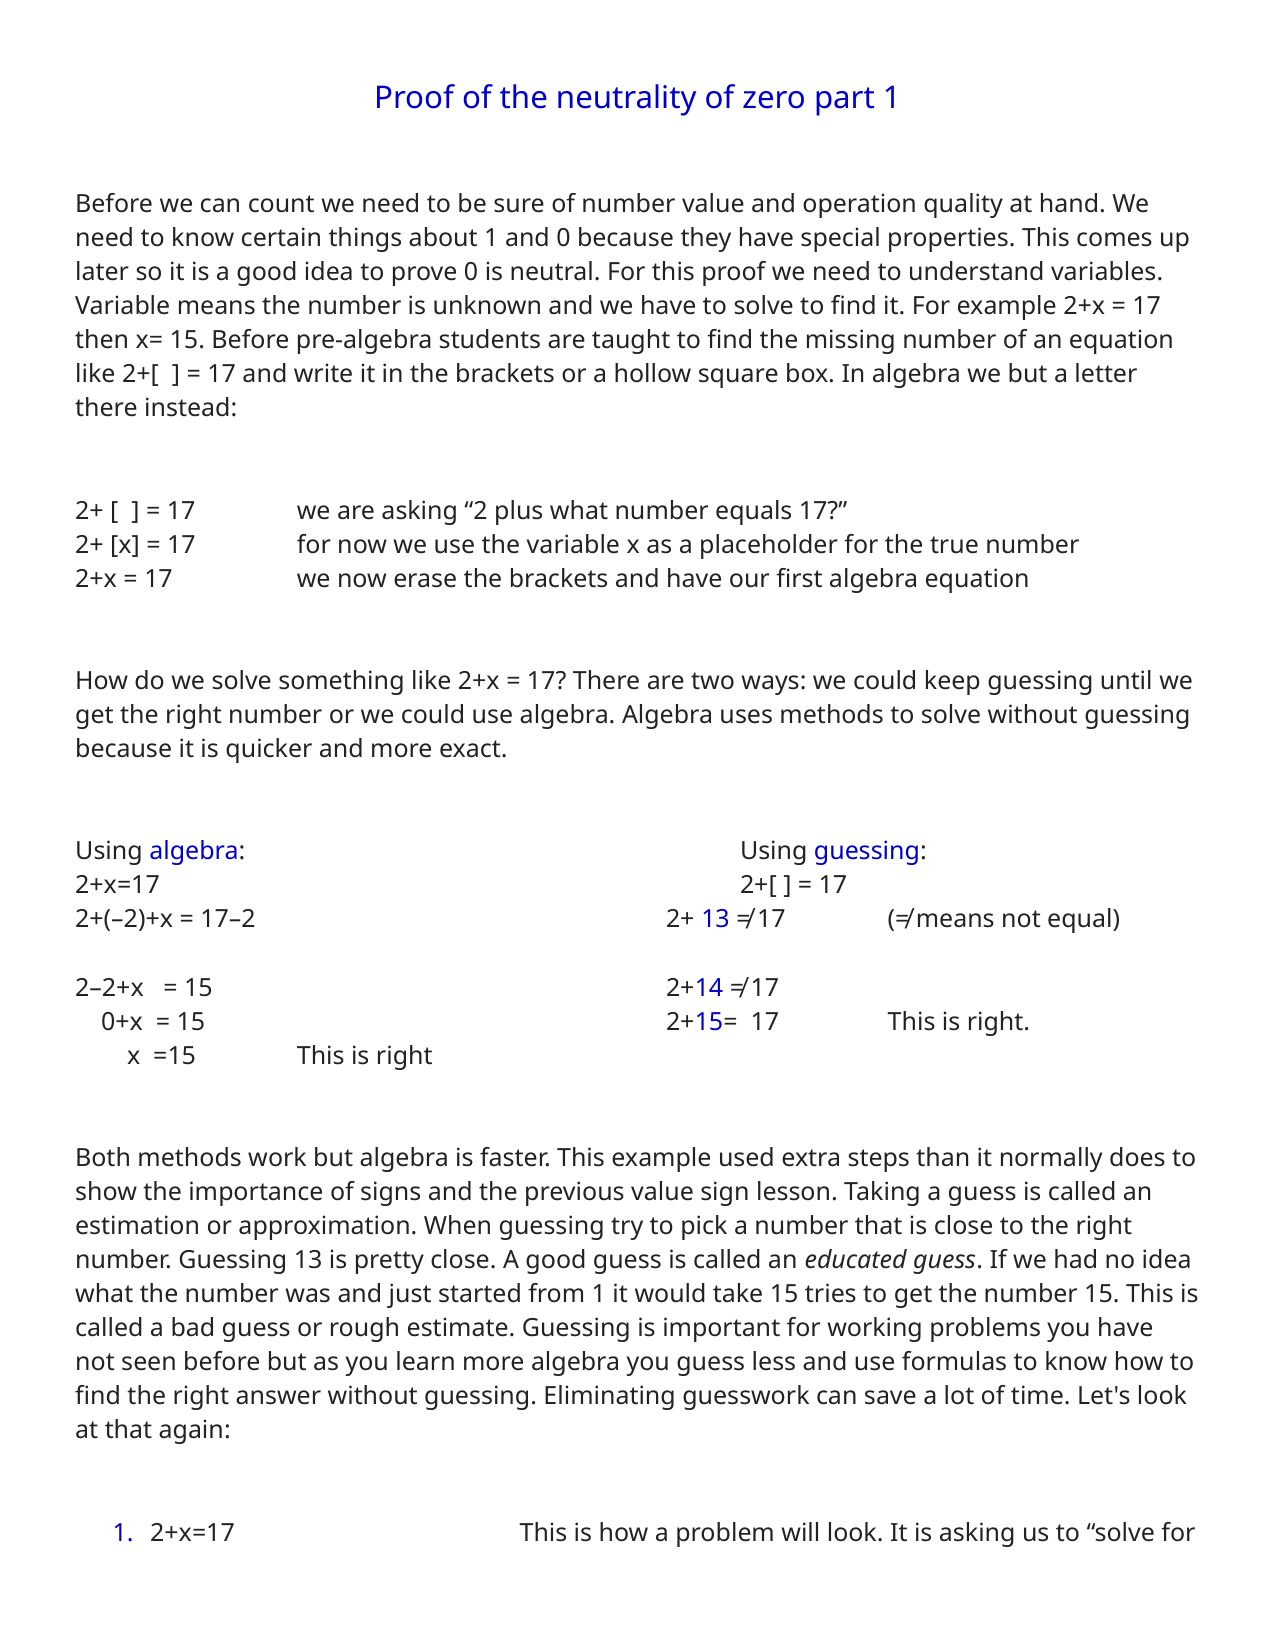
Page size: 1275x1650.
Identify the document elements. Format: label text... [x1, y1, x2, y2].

text 2+(–2)+x = 17–2 2+ 13 ≠ 17 (≠ means not equal) [75, 901, 1200, 969]
text 2+x = 17 we now erase the brackets and have our first algebra equation [75, 560, 1200, 594]
text 0+x = 15 2+15= 17 This is right. [75, 1003, 1200, 1037]
list 2+x=17 This is how a problem will look. It is asking us to “solve for x”. [112, 1514, 1200, 1548]
text Both methods work but algebra is faster. This example used extra steps than it normally does to show the importance of signs and the previous value sign lesson. Taking a guess is called an estimation or approximation. When guessing try to pick a number that is close to the right number. Guessing 13 is pretty close. A good guess is called an educated guess. If we had no idea what the number was and just started from 1 it would take 15 tries to get the number 15. This is called a bad guess or rough estimate. Guessing is important for working problems you have not seen before but as you learn more algebra you guess less and use formulas to know how to find the right answer without guessing. Eliminating guesswork can save a lot of time. Let's look at that again: [75, 1139, 1200, 1446]
text Using algebra: Using guessing: [75, 833, 1200, 867]
text Proof of the neutrality of zero part 1 [75, 75, 1200, 118]
text 2+ [x] = 17 for now we use the variable x as a placeholder for the true number [75, 526, 1200, 560]
text 2+ [ ] = 17 we are asking “2 plus what number equals 17?” [75, 492, 1200, 526]
text 2–2+x = 15 2+14 ≠ 17 [75, 969, 1200, 1003]
text Before we can count we need to be sure of number value and operation quality at hand. We need to know certain things about 1 and 0 because they have special properties. This comes up later so it is a good idea to prove 0 is neutral. For this proof we need to understand variables. Variable means the number is unknown and we have to solve to find it. For example 2+x = 17 then x= 15. Before pre-algebra students are taught to find the missing number of an equation like 2+[ ] = 17 and write it in the brackets or a hollow square box. In algebra we but a letter there instead: [75, 186, 1200, 424]
text x =15 This is right [75, 1037, 1200, 1071]
text 2+x=17 2+[ ] = 17 [75, 867, 1200, 901]
text How do we solve something like 2+x = 17? There are two ways: we could keep guessing until we get the right number or we could use algebra. Algebra uses methods to solve without guessing because it is quicker and more exact. [75, 663, 1200, 765]
